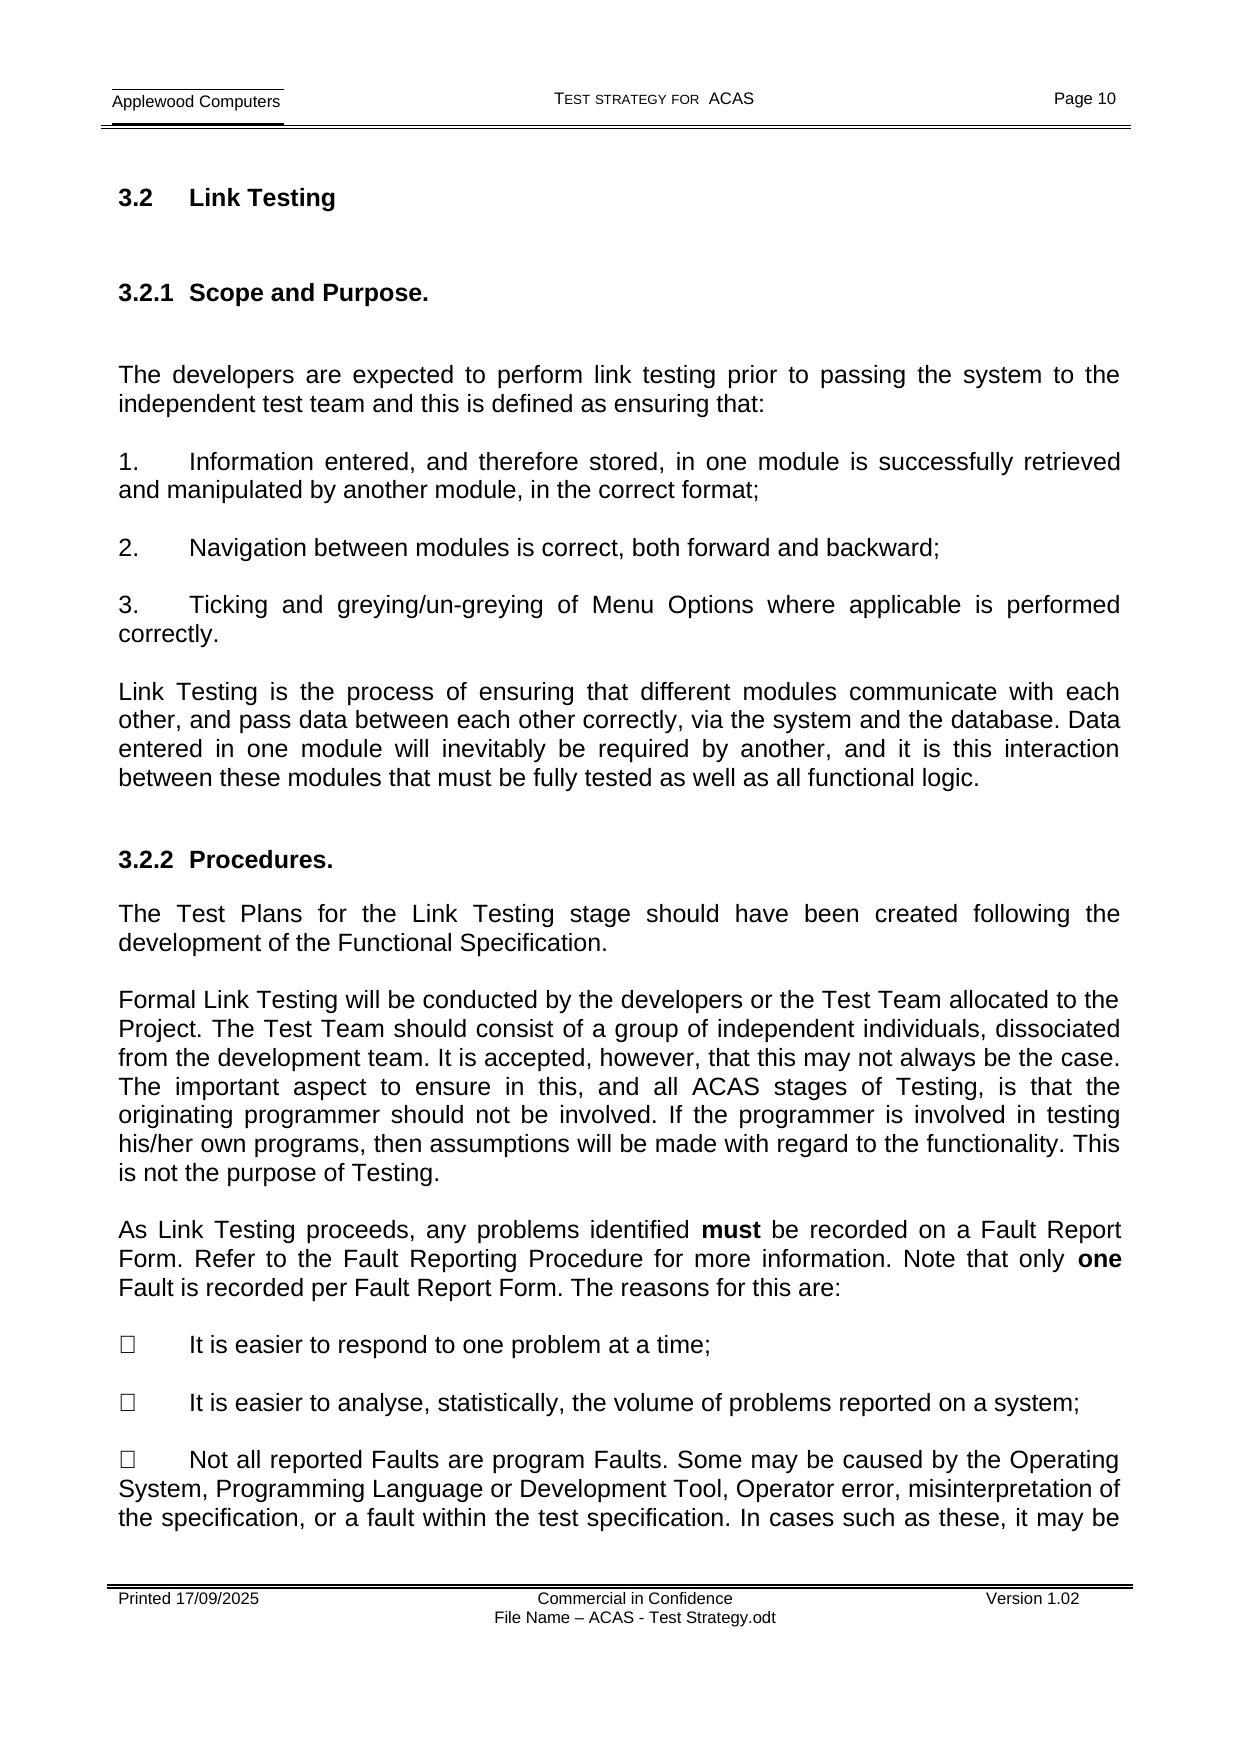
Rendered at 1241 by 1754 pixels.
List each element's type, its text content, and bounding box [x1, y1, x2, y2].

text 2. Navigation between modules is correct, both forward and backward; [118, 533, 1122, 562]
text  Not all reported Faults are program Faults. Some may be caused by the Operating System, Programming Language or Development Tool, Operator error, misinterpretation of the specification, or a fault within the test specification. In cases such as these, it may be [118, 1446, 1122, 1532]
subtitle 3.2 Link Testing [118, 183, 1122, 212]
text 3. Ticking and greying/un-greying of Menu Options where applicable is performed correctly. [118, 591, 1122, 648]
subtitle 3.2.2 Procedures. [118, 846, 1122, 874]
text The Test Plans for the Link Testing stage should have been created following the development of the Functional Specification. [118, 899, 1122, 957]
text As Link Testing proceeds, any problems identified must be recorded on a Fault Report Form. Refer to the Fault Reporting Procedure for more information. Note that only one Fault is recorded per Fault Report Form. The reasons for this are: [118, 1216, 1122, 1302]
subtitle 3.2.1 Scope and Purpose. [118, 278, 1122, 307]
text The developers are expected to perform link testing prior to passing the system to the independent test team and this is defined as ensuring that: [118, 361, 1122, 418]
text  It is easier to analyse, statistically, the volume of problems reported on a system; [118, 1388, 1122, 1417]
text Link Testing is the process of ensuring that different modules communicate with each other, and pass data between each other correctly, via the system and the database. Data entered in one module will inevitably be required by another, and it is this interaction between these modules that must be fully tested as well as all functional logic. [118, 677, 1122, 792]
text 1. Information entered, and therefore stored, in one module is successfully retrieved and manipulated by another module, in the correct format; [118, 447, 1122, 504]
text Formal Link Testing will be conducted by the developers or the Test Team allocated to the Project. The Test Team should consist of a group of independent individuals, dissociated from the development team. It is accepted, however, that this may not always be the case. The important aspect to ensure in this, and all ACAS stages of Testing, is that the originating programmer should not be involved. If the programmer is involved in testing his/her own programs, then assumptions will be made with regard to the functionality. This is not the purpose of Testing. [118, 986, 1122, 1187]
text  It is easier to respond to one problem at a time; [118, 1331, 1122, 1359]
